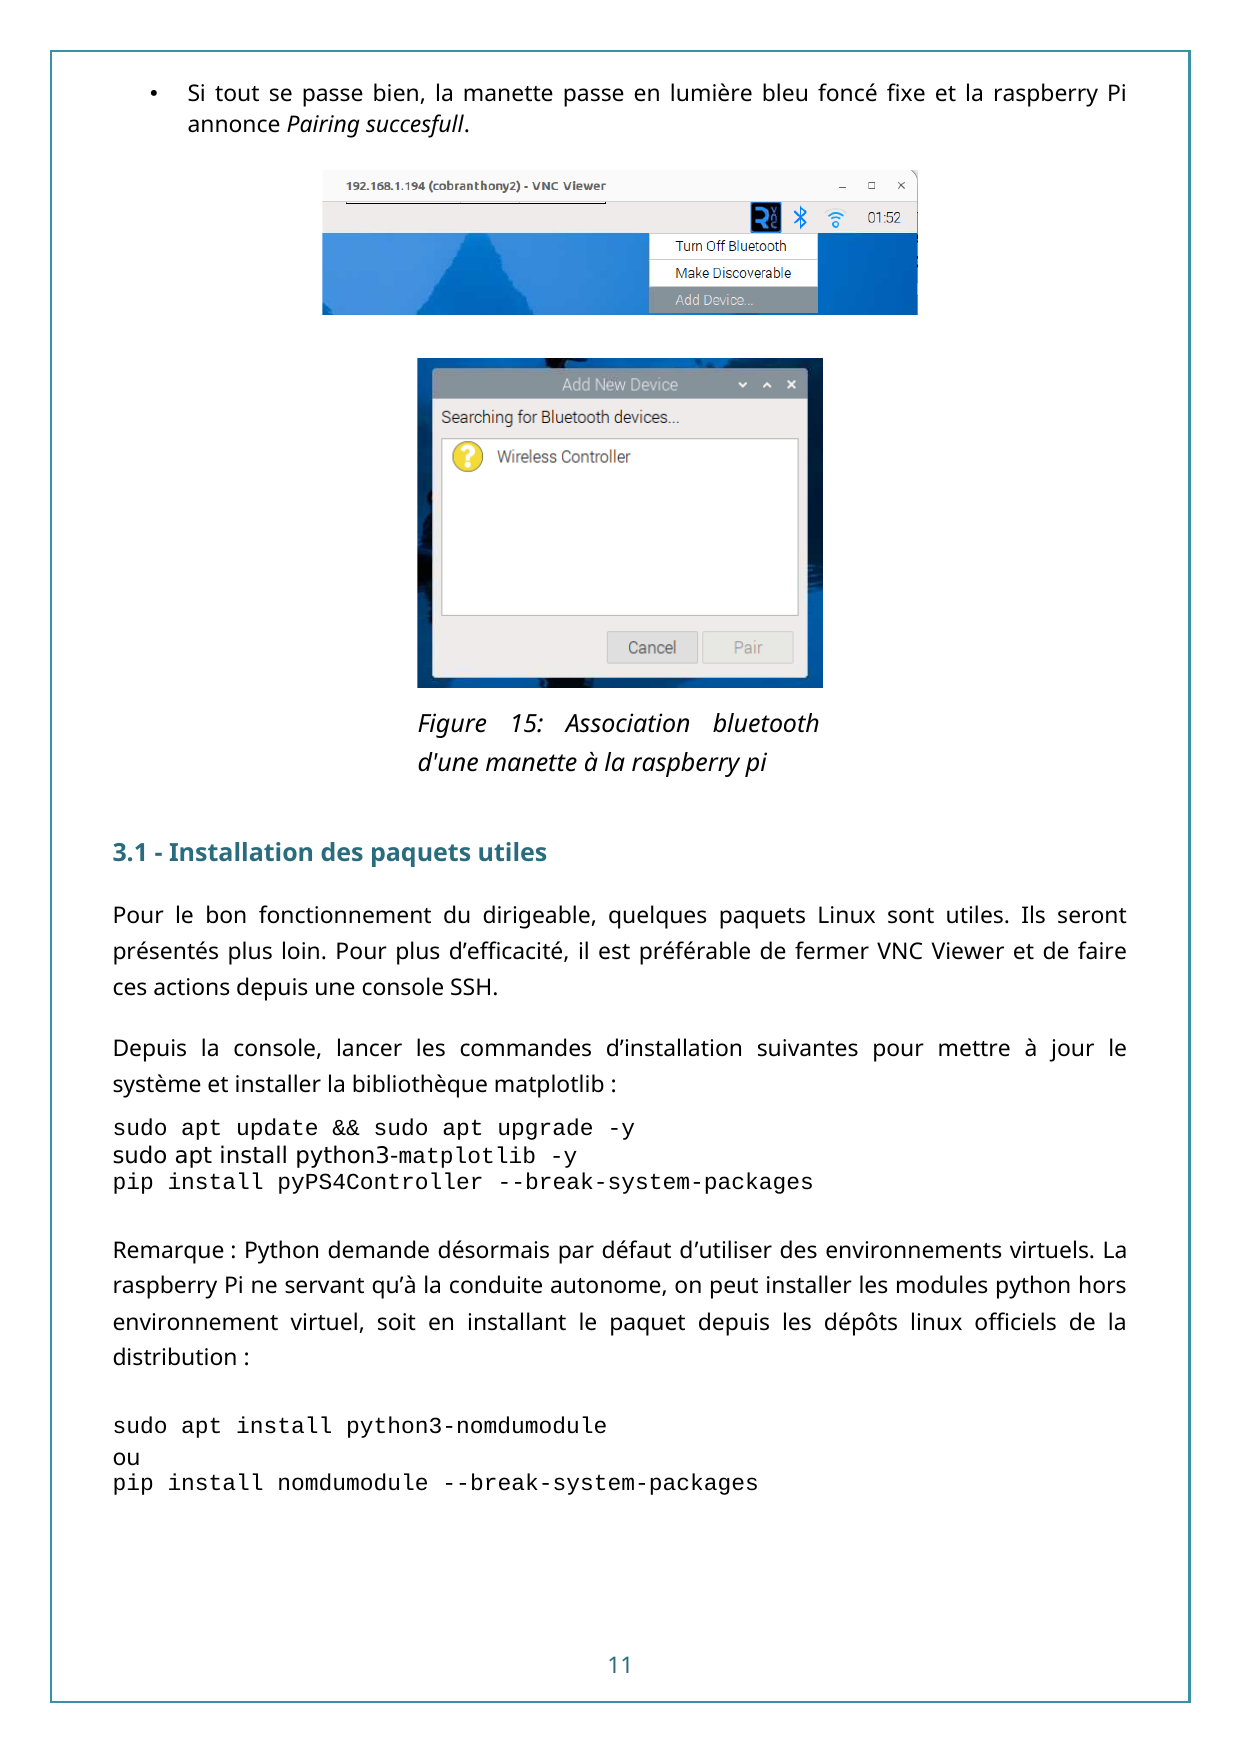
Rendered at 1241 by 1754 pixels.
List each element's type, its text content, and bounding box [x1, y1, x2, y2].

picture [417, 358, 823, 688]
text ou [112, 1440, 1128, 1472]
text sudo apt update && sudo apt upgrade -y [112, 1116, 1128, 1142]
picture [322, 170, 918, 315]
text sudo apt install python3-matplotlib -y [112, 1142, 1128, 1170]
text Depuis la console, lancer les commandes d’installation suivantes pour mettre à jour le système et installer la bibliothèque matplotlib : [112, 1032, 1128, 1099]
subtitle Installation des paquets utiles [112, 835, 1128, 869]
text pip install pyPS4Controller --break-system-packages [112, 1170, 1128, 1196]
text Remarque : Python demande désormais par défaut d’utiliser des environnements virtuels. La raspberry Pi ne servant qu’à la conduite autonome, on peut installer les modules python hors environnement virtuel, soit en installant le paquet depuis les dépôts linux officiels de la distribution : [112, 1233, 1128, 1373]
text sudo apt install python3-nomdumodule [112, 1414, 1128, 1440]
text pip install nomdumodule --break-system-packages [112, 1472, 1128, 1498]
text Figure 15: Association bluetooth d'une manette à la raspberry pi [417, 688, 823, 779]
list Si tout se passe bien, la manette passe en lumière bleu foncé fixe et la raspberry Pi annonce Pairing succesfull. [150, 77, 1128, 139]
text Pour le bon fonctionnement du dirigeable, quelques paquets Linux sont utiles. Ils seront présentés plus loin. Pour plus d’efficacité, il est préférable de fermer VNC Viewer et de faire ces actions depuis une console SSH. [112, 899, 1128, 1002]
